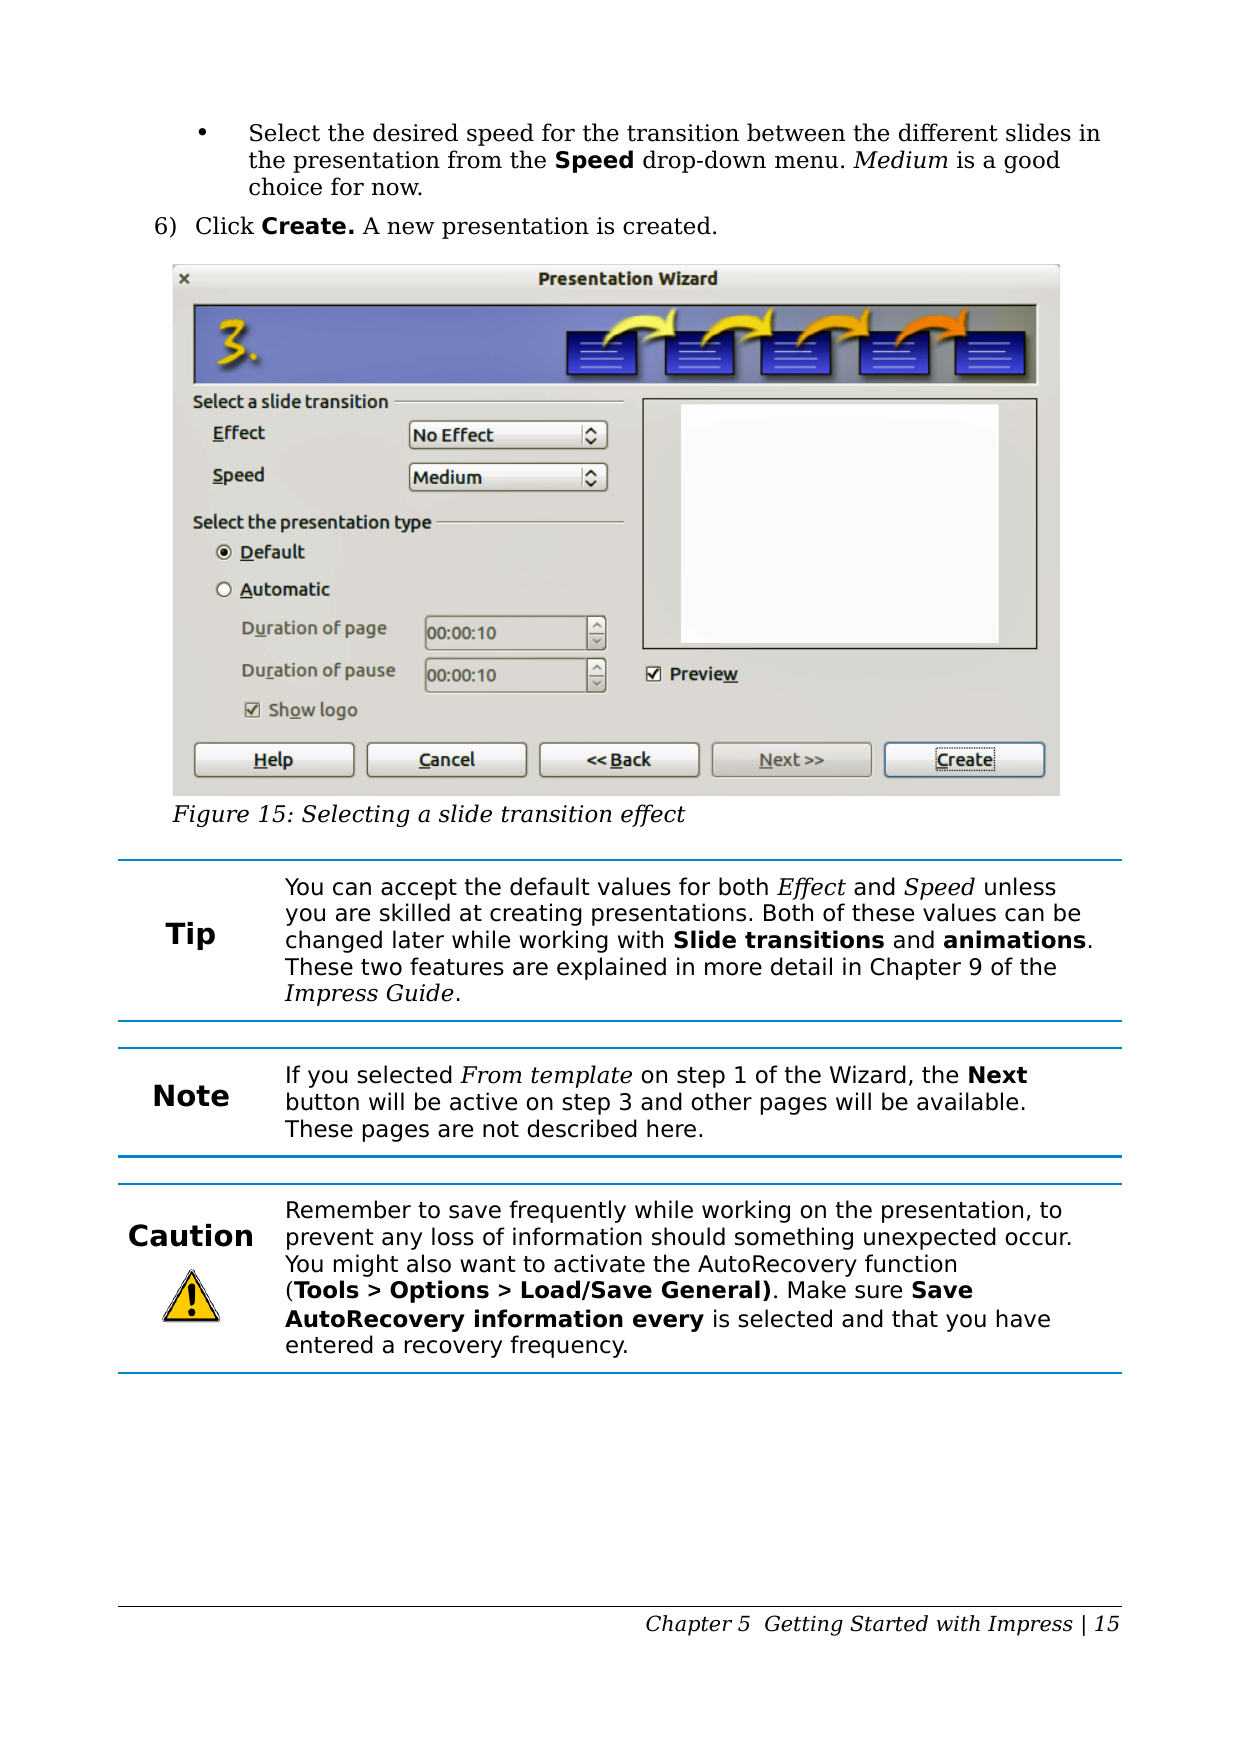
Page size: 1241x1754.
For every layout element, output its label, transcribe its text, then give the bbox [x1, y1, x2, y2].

list Select the desired speed for the transition between the different slides in the presentation from the Speed drop-down menu. Medium is a good choice for now. [195, 118, 1122, 201]
text Figure 15: Selecting a slide transition effect [173, 802, 1060, 828]
table_header You can accept the default values for both Effect and Speed unless you are skilled at creating presentations. Both of these values can be changed later while working with Slide transitions and animations. These two features are explained in more detail in Chapter 9 of the Impress Guide. [264, 861, 1122, 1020]
table_header If you selected From template on step 1 of the Wizard, the Next button will be active on step 3 and other pages will be available. These pages are not described here. [264, 1049, 1122, 1155]
list Click Create. A new presentation is created. [177, 213, 1122, 240]
table_header Remember to save frequently while working on the presentation, to prevent any loss of information should something unexpected occur. You might also want to activate the AutoRecovery function (Tools > Options > Load/Save General). Make sure Save AutoRecovery information every is selected and that you have entered a recovery frequency. [264, 1185, 1122, 1372]
picture [158, 1265, 224, 1326]
table_header Note [118, 1049, 263, 1155]
table_header Caution [118, 1185, 263, 1372]
table_header Tip [118, 861, 263, 1020]
picture [172, 264, 1061, 796]
